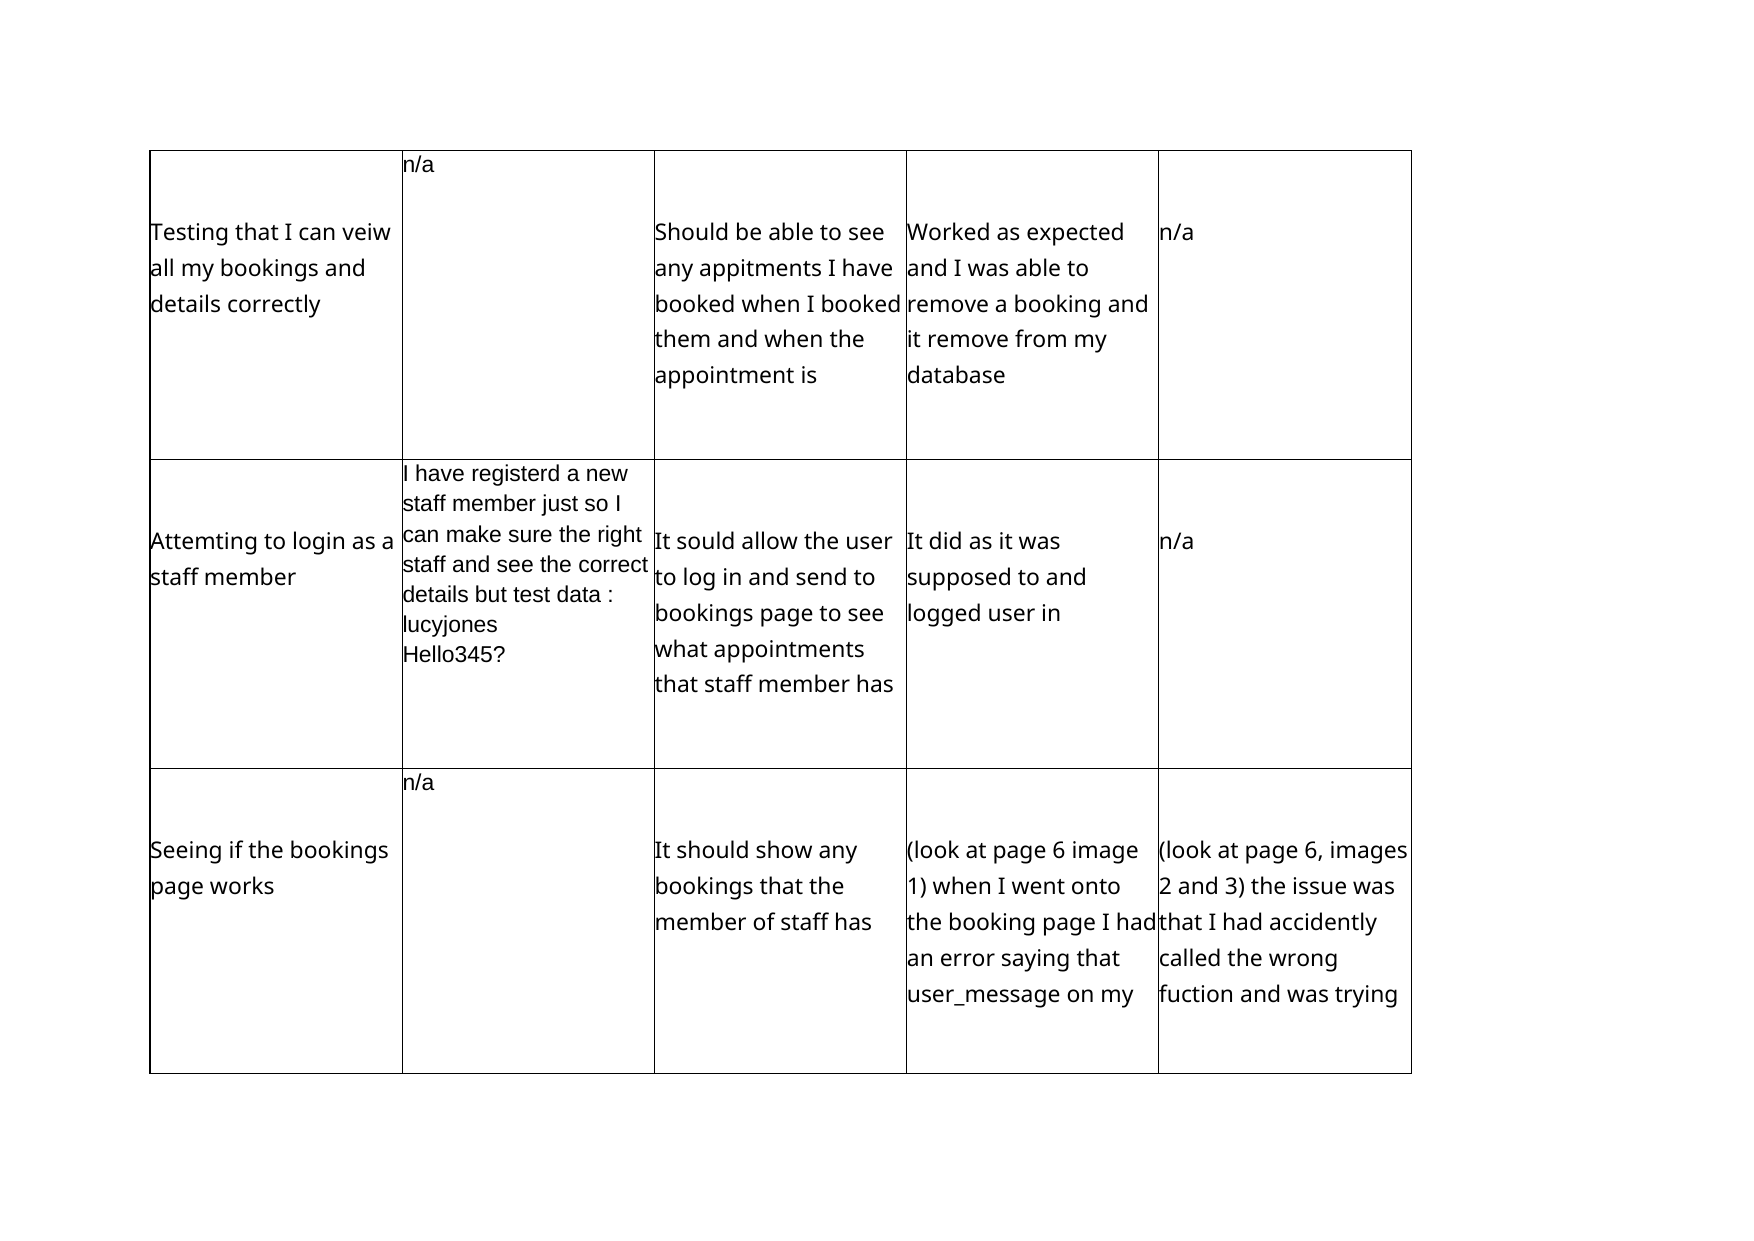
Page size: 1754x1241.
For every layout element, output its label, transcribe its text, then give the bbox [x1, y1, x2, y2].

table_cell Should be able to see any appitments I have booked when I booked them and when the appointment is [655, 151, 906, 459]
table_cell It sould allow the user to log in and send to bookings page to see what appointments that staff member has [655, 460, 906, 768]
table_cell Worked as expected and I was able to remove a booking and it remove from my database [907, 151, 1158, 459]
table_cell (look at page 6, images 2 and 3) the issue was that I had accidently called the wrong fuction and was trying [1159, 769, 1411, 1073]
table_cell Attemting to login as a staff member [151, 460, 402, 768]
table_cell n/a [1159, 151, 1411, 459]
table_cell It should show any bookings that the member of staff has [655, 769, 906, 1073]
table_cell n/a [403, 151, 654, 459]
table_cell I have registerd a new staff member just so I can make sure the right staff and see the correct details but test data : lucyjones Hello345? [403, 460, 654, 768]
table_cell n/a [1159, 460, 1411, 768]
table_cell (look at page 6 image 1) when I went onto the booking page I had an error saying that user_message on my [907, 769, 1158, 1073]
table_cell Seeing if the bookings page works [151, 769, 402, 1073]
table_cell It did as it was supposed to and logged user in [907, 460, 1158, 768]
table_cell Testing that I can veiw all my bookings and details correctly [151, 151, 402, 459]
table_cell n/a [403, 769, 654, 1073]
